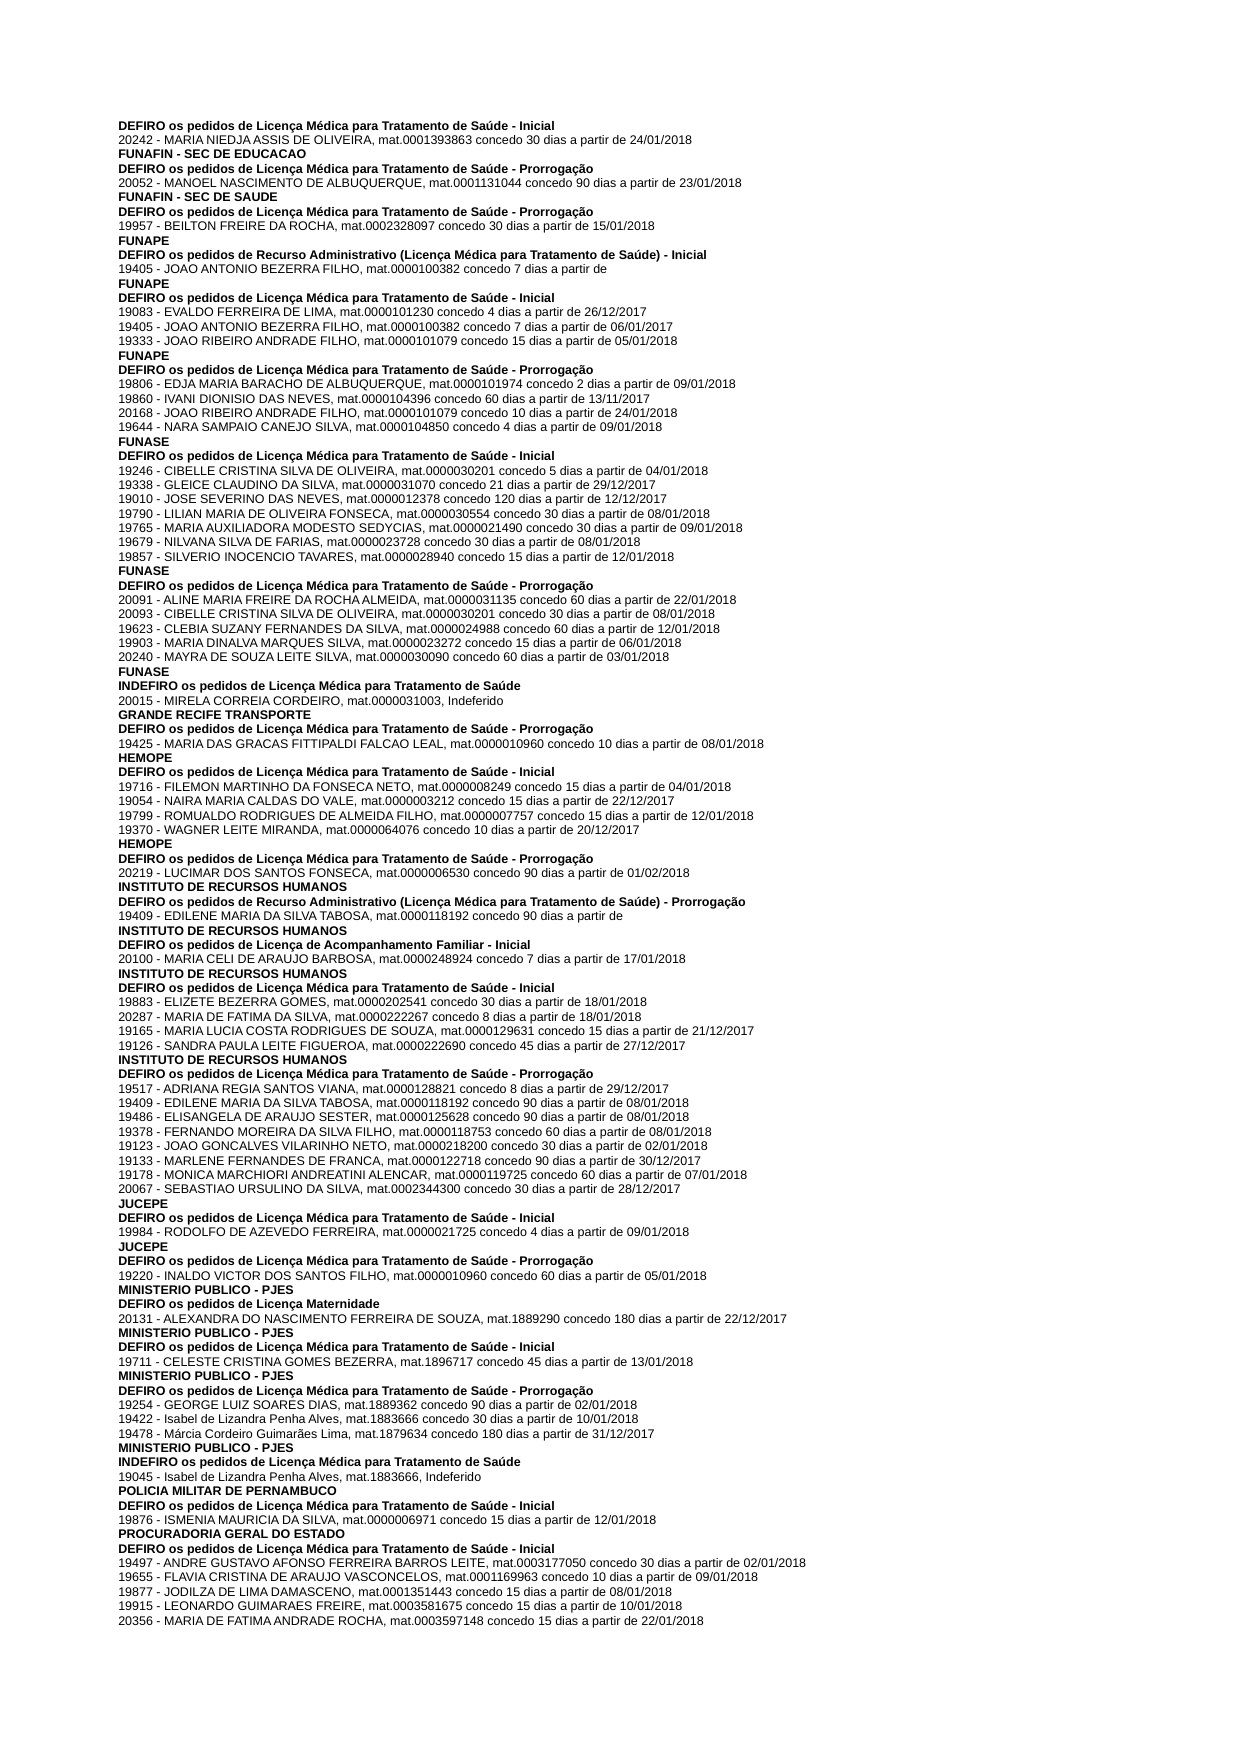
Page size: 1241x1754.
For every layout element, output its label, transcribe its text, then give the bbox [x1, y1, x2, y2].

text INSTITUTO DE RECURSOS HUMANOS [118, 1052, 1122, 1067]
text PROCURADORIA GERAL DO ESTADO [118, 1527, 1122, 1541]
text 19409 - EDILENE MARIA DA SILVA TABOSA, mat.0000118192 concedo 90 dias a partir de 08/01/2018 [118, 1096, 1122, 1110]
text 19790 - LILIAN MARIA DE OLIVEIRA FONSECA, mat.0000030554 concedo 30 dias a partir de 08/01/2018 [118, 506, 1122, 521]
text 19405 - JOAO ANTONIO BEZERRA FILHO, mat.0000100382 concedo 7 dias a partir de [118, 262, 1122, 276]
text DEFIRO os pedidos de Licença Médica para Tratamento de Saúde - Inicial [118, 291, 1122, 305]
text 19133 - MARLENE FERNANDES DE FRANCA, mat.0000122718 concedo 90 dias a partir de 30/12/2017 [118, 1153, 1122, 1167]
text INSTITUTO DE RECURSOS HUMANOS [118, 966, 1122, 981]
text 19883 - ELIZETE BEZERRA GOMES, mat.0000202541 concedo 30 dias a partir de 18/01/2018 [118, 995, 1122, 1009]
text 20356 - MARIA DE FATIMA ANDRADE ROCHA, mat.0003597148 concedo 15 dias a partir de 22/01/2018 [118, 1613, 1122, 1627]
text 19338 - GLEICE CLAUDINO DA SILVA, mat.0000031070 concedo 21 dias a partir de 29/12/2017 [118, 477, 1122, 492]
text GRANDE RECIFE TRANSPORTE [118, 707, 1122, 722]
text 19425 - MARIA DAS GRACAS FITTIPALDI FALCAO LEAL, mat.0000010960 concedo 10 dias a partir de 08/01/2018 [118, 736, 1122, 751]
text 19679 - NILVANA SILVA DE FARIAS, mat.0000023728 concedo 30 dias a partir de 08/01/2018 [118, 535, 1122, 549]
text 19716 - FILEMON MARTINHO DA FONSECA NETO, mat.0000008249 concedo 15 dias a partir de 04/01/2018 [118, 779, 1122, 794]
text DEFIRO os pedidos de Licença Médica para Tratamento de Saúde - Inicial [118, 765, 1122, 779]
text DEFIRO os pedidos de Licença Médica para Tratamento de Saúde - Inicial [118, 1541, 1122, 1556]
text DEFIRO os pedidos de Licença Médica para Tratamento de Saúde - Prorrogação [118, 578, 1122, 592]
text 20093 - CIBELLE CRISTINA SILVA DE OLIVEIRA, mat.0000030201 concedo 30 dias a partir de 08/01/2018 [118, 607, 1122, 621]
text 19083 - EVALDO FERREIRA DE LIMA, mat.0000101230 concedo 4 dias a partir de 26/12/2017 [118, 305, 1122, 319]
text 19333 - JOAO RIBEIRO ANDRADE FILHO, mat.0000101079 concedo 15 dias a partir de 05/01/2018 [118, 334, 1122, 348]
text DEFIRO os pedidos de Licença Médica para Tratamento de Saúde - Prorrogação [118, 161, 1122, 176]
text 19765 - MARIA AUXILIADORA MODESTO SEDYCIAS, mat.0000021490 concedo 30 dias a partir de 09/01/2018 [118, 521, 1122, 535]
text INDEFIRO os pedidos de Licença Médica para Tratamento de Saúde [118, 1455, 1122, 1469]
text DEFIRO os pedidos de Licença Médica para Tratamento de Saúde - Prorrogação [118, 1067, 1122, 1081]
text DEFIRO os pedidos de Licença Médica para Tratamento de Saúde - Inicial [118, 981, 1122, 995]
text 19370 - WAGNER LEITE MIRANDA, mat.0000064076 concedo 10 dias a partir de 20/12/2017 [118, 822, 1122, 837]
text 20091 - ALINE MARIA FREIRE DA ROCHA ALMEIDA, mat.0000031135 concedo 60 dias a partir de 22/01/2018 [118, 592, 1122, 607]
text 20287 - MARIA DE FATIMA DA SILVA, mat.0000222267 concedo 8 dias a partir de 18/01/2018 [118, 1009, 1122, 1024]
text HEMOPE [118, 837, 1122, 851]
text MINISTERIO PUBLICO - PJES [118, 1369, 1122, 1383]
text 19517 - ADRIANA REGIA SANTOS VIANA, mat.0000128821 concedo 8 dias a partir de 29/12/2017 [118, 1081, 1122, 1096]
text 19860 - IVANI DIONISIO DAS NEVES, mat.0000104396 concedo 60 dias a partir de 13/11/2017 [118, 391, 1122, 406]
text MINISTERIO PUBLICO - PJES [118, 1282, 1122, 1297]
text DEFIRO os pedidos de Recurso Administrativo (Licença Médica para Tratamento de Saúde) - Prorrogação [118, 894, 1122, 909]
text 20015 - MIRELA CORREIA CORDEIRO, mat.0000031003, Indeferido [118, 693, 1122, 707]
text DEFIRO os pedidos de Licença Médica para Tratamento de Saúde - Inicial [118, 1340, 1122, 1354]
text 19422 - Isabel de Lizandra Penha Alves, mat.1883666 concedo 30 dias a partir de 10/01/2018 [118, 1412, 1122, 1426]
text 19857 - SILVERIO INOCENCIO TAVARES, mat.0000028940 concedo 15 dias a partir de 12/01/2018 [118, 549, 1122, 564]
text DEFIRO os pedidos de Licença Médica para Tratamento de Saúde - Prorrogação [118, 851, 1122, 866]
text 19220 - INALDO VICTOR DOS SANTOS FILHO, mat.0000010960 concedo 60 dias a partir de 05/01/2018 [118, 1268, 1122, 1282]
text 19903 - MARIA DINALVA MARQUES SILVA, mat.0000023272 concedo 15 dias a partir de 06/01/2018 [118, 636, 1122, 650]
text 19877 - JODILZA DE LIMA DAMASCENO, mat.0001351443 concedo 15 dias a partir de 08/01/2018 [118, 1584, 1122, 1599]
text DEFIRO os pedidos de Licença Médica para Tratamento de Saúde - Inicial [118, 449, 1122, 463]
text FUNASE [118, 434, 1122, 449]
text DEFIRO os pedidos de Licença Médica para Tratamento de Saúde - Prorrogação [118, 362, 1122, 377]
text FUNAFIN - SEC DE EDUCACAO [118, 147, 1122, 161]
text FUNAPE [118, 276, 1122, 291]
text 19655 - FLAVIA CRISTINA DE ARAUJO VASCONCELOS, mat.0001169963 concedo 10 dias a partir de 09/01/2018 [118, 1570, 1122, 1584]
text 19915 - LEONARDO GUIMARAES FREIRE, mat.0003581675 concedo 15 dias a partir de 10/01/2018 [118, 1599, 1122, 1613]
text 19045 - Isabel de Lizandra Penha Alves, mat.1883666, Indeferido [118, 1469, 1122, 1484]
text 20168 - JOAO RIBEIRO ANDRADE FILHO, mat.0000101079 concedo 10 dias a partir de 24/01/2018 [118, 406, 1122, 420]
text DEFIRO os pedidos de Licença Médica para Tratamento de Saúde - Prorrogação [118, 722, 1122, 736]
text 19054 - NAIRA MARIA CALDAS DO VALE, mat.0000003212 concedo 15 dias a partir de 22/12/2017 [118, 794, 1122, 808]
text 19478 - Márcia Cordeiro Guimarães Lima, mat.1879634 concedo 180 dias a partir de 31/12/2017 [118, 1426, 1122, 1441]
text 19623 - CLEBIA SUZANY FERNANDES DA SILVA, mat.0000024988 concedo 60 dias a partir de 12/01/2018 [118, 621, 1122, 636]
text 19876 - ISMENIA MAURICIA DA SILVA, mat.0000006971 concedo 15 dias a partir de 12/01/2018 [118, 1512, 1122, 1527]
text 19799 - ROMUALDO RODRIGUES DE ALMEIDA FILHO, mat.0000007757 concedo 15 dias a partir de 12/01/2018 [118, 808, 1122, 822]
text 20219 - LUCIMAR DOS SANTOS FONSECA, mat.0000006530 concedo 90 dias a partir de 01/02/2018 [118, 866, 1122, 880]
text 20067 - SEBASTIAO URSULINO DA SILVA, mat.0002344300 concedo 30 dias a partir de 28/12/2017 [118, 1182, 1122, 1196]
text JUCEPE [118, 1239, 1122, 1254]
text DEFIRO os pedidos de Recurso Administrativo (Licença Médica para Tratamento de Saúde) - Inicial [118, 247, 1122, 262]
text 20131 - ALEXANDRA DO NASCIMENTO FERREIRA DE SOUZA, mat.1889290 concedo 180 dias a partir de 22/12/2017 [118, 1311, 1122, 1326]
text JUCEPE [118, 1196, 1122, 1211]
text FUNAPE [118, 348, 1122, 362]
text 19409 - EDILENE MARIA DA SILVA TABOSA, mat.0000118192 concedo 90 dias a partir de [118, 909, 1122, 923]
text 20240 - MAYRA DE SOUZA LEITE SILVA, mat.0000030090 concedo 60 dias a partir de 03/01/2018 [118, 650, 1122, 664]
text 19984 - RODOLFO DE AZEVEDO FERREIRA, mat.0000021725 concedo 4 dias a partir de 09/01/2018 [118, 1225, 1122, 1239]
text 19644 - NARA SAMPAIO CANEJO SILVA, mat.0000104850 concedo 4 dias a partir de 09/01/2018 [118, 420, 1122, 434]
text 19806 - EDJA MARIA BARACHO DE ALBUQUERQUE, mat.0000101974 concedo 2 dias a partir de 09/01/2018 [118, 377, 1122, 391]
text DEFIRO os pedidos de Licença Médica para Tratamento de Saúde - Prorrogação [118, 204, 1122, 219]
text 19957 - BEILTON FREIRE DA ROCHA, mat.0002328097 concedo 30 dias a partir de 15/01/2018 [118, 219, 1122, 233]
text HEMOPE [118, 751, 1122, 765]
text 19486 - ELISANGELA DE ARAUJO SESTER, mat.0000125628 concedo 90 dias a partir de 08/01/2018 [118, 1110, 1122, 1124]
text POLICIA MILITAR DE PERNAMBUCO [118, 1484, 1122, 1498]
text 20242 - MARIA NIEDJA ASSIS DE OLIVEIRA, mat.0001393863 concedo 30 dias a partir de 24/01/2018 [118, 132, 1122, 147]
text DEFIRO os pedidos de Licença de Acompanhamento Familiar - Inicial [118, 937, 1122, 952]
text 20052 - MANOEL NASCIMENTO DE ALBUQUERQUE, mat.0001131044 concedo 90 dias a partir de 23/01/2018 [118, 176, 1122, 190]
text 19711 - CELESTE CRISTINA GOMES BEZERRA, mat.1896717 concedo 45 dias a partir de 13/01/2018 [118, 1354, 1122, 1369]
text 19246 - CIBELLE CRISTINA SILVA DE OLIVEIRA, mat.0000030201 concedo 5 dias a partir de 04/01/2018 [118, 463, 1122, 477]
text DEFIRO os pedidos de Licença Maternidade [118, 1297, 1122, 1311]
text MINISTERIO PUBLICO - PJES [118, 1441, 1122, 1455]
text 20100 - MARIA CELI DE ARAUJO BARBOSA, mat.0000248924 concedo 7 dias a partir de 17/01/2018 [118, 952, 1122, 966]
text 19405 - JOAO ANTONIO BEZERRA FILHO, mat.0000100382 concedo 7 dias a partir de 06/01/2017 [118, 319, 1122, 334]
text DEFIRO os pedidos de Licença Médica para Tratamento de Saúde - Inicial [118, 1498, 1122, 1512]
text INSTITUTO DE RECURSOS HUMANOS [118, 923, 1122, 937]
text 19126 - SANDRA PAULA LEITE FIGUEROA, mat.0000222690 concedo 45 dias a partir de 27/12/2017 [118, 1038, 1122, 1052]
text MINISTERIO PUBLICO - PJES [118, 1326, 1122, 1340]
text DEFIRO os pedidos de Licença Médica para Tratamento de Saúde - Prorrogação [118, 1254, 1122, 1268]
text FUNAPE [118, 233, 1122, 247]
text 19497 - ANDRE GUSTAVO AFONSO FERREIRA BARROS LEITE, mat.0003177050 concedo 30 dias a partir de 02/01/2018 [118, 1556, 1122, 1570]
text 19165 - MARIA LUCIA COSTA RODRIGUES DE SOUZA, mat.0000129631 concedo 15 dias a partir de 21/12/2017 [118, 1024, 1122, 1038]
text 19378 - FERNANDO MOREIRA DA SILVA FILHO, mat.0000118753 concedo 60 dias a partir de 08/01/2018 [118, 1124, 1122, 1139]
text DEFIRO os pedidos de Licença Médica para Tratamento de Saúde - Inicial [118, 118, 1122, 132]
text 19010 - JOSE SEVERINO DAS NEVES, mat.0000012378 concedo 120 dias a partir de 12/12/2017 [118, 492, 1122, 506]
text INDEFIRO os pedidos de Licença Médica para Tratamento de Saúde [118, 679, 1122, 693]
text 19123 - JOAO GONCALVES VILARINHO NETO, mat.0000218200 concedo 30 dias a partir de 02/01/2018 [118, 1139, 1122, 1153]
text 19178 - MONICA MARCHIORI ANDREATINI ALENCAR, mat.0000119725 concedo 60 dias a partir de 07/01/2018 [118, 1167, 1122, 1182]
text DEFIRO os pedidos de Licença Médica para Tratamento de Saúde - Prorrogação [118, 1383, 1122, 1397]
text FUNAFIN - SEC DE SAUDE [118, 190, 1122, 204]
text INSTITUTO DE RECURSOS HUMANOS [118, 880, 1122, 894]
text 19254 - GEORGE LUIZ SOARES DIAS, mat.1889362 concedo 90 dias a partir de 02/01/2018 [118, 1397, 1122, 1412]
text FUNASE [118, 564, 1122, 578]
text FUNASE [118, 664, 1122, 679]
text DEFIRO os pedidos de Licença Médica para Tratamento de Saúde - Inicial [118, 1211, 1122, 1225]
